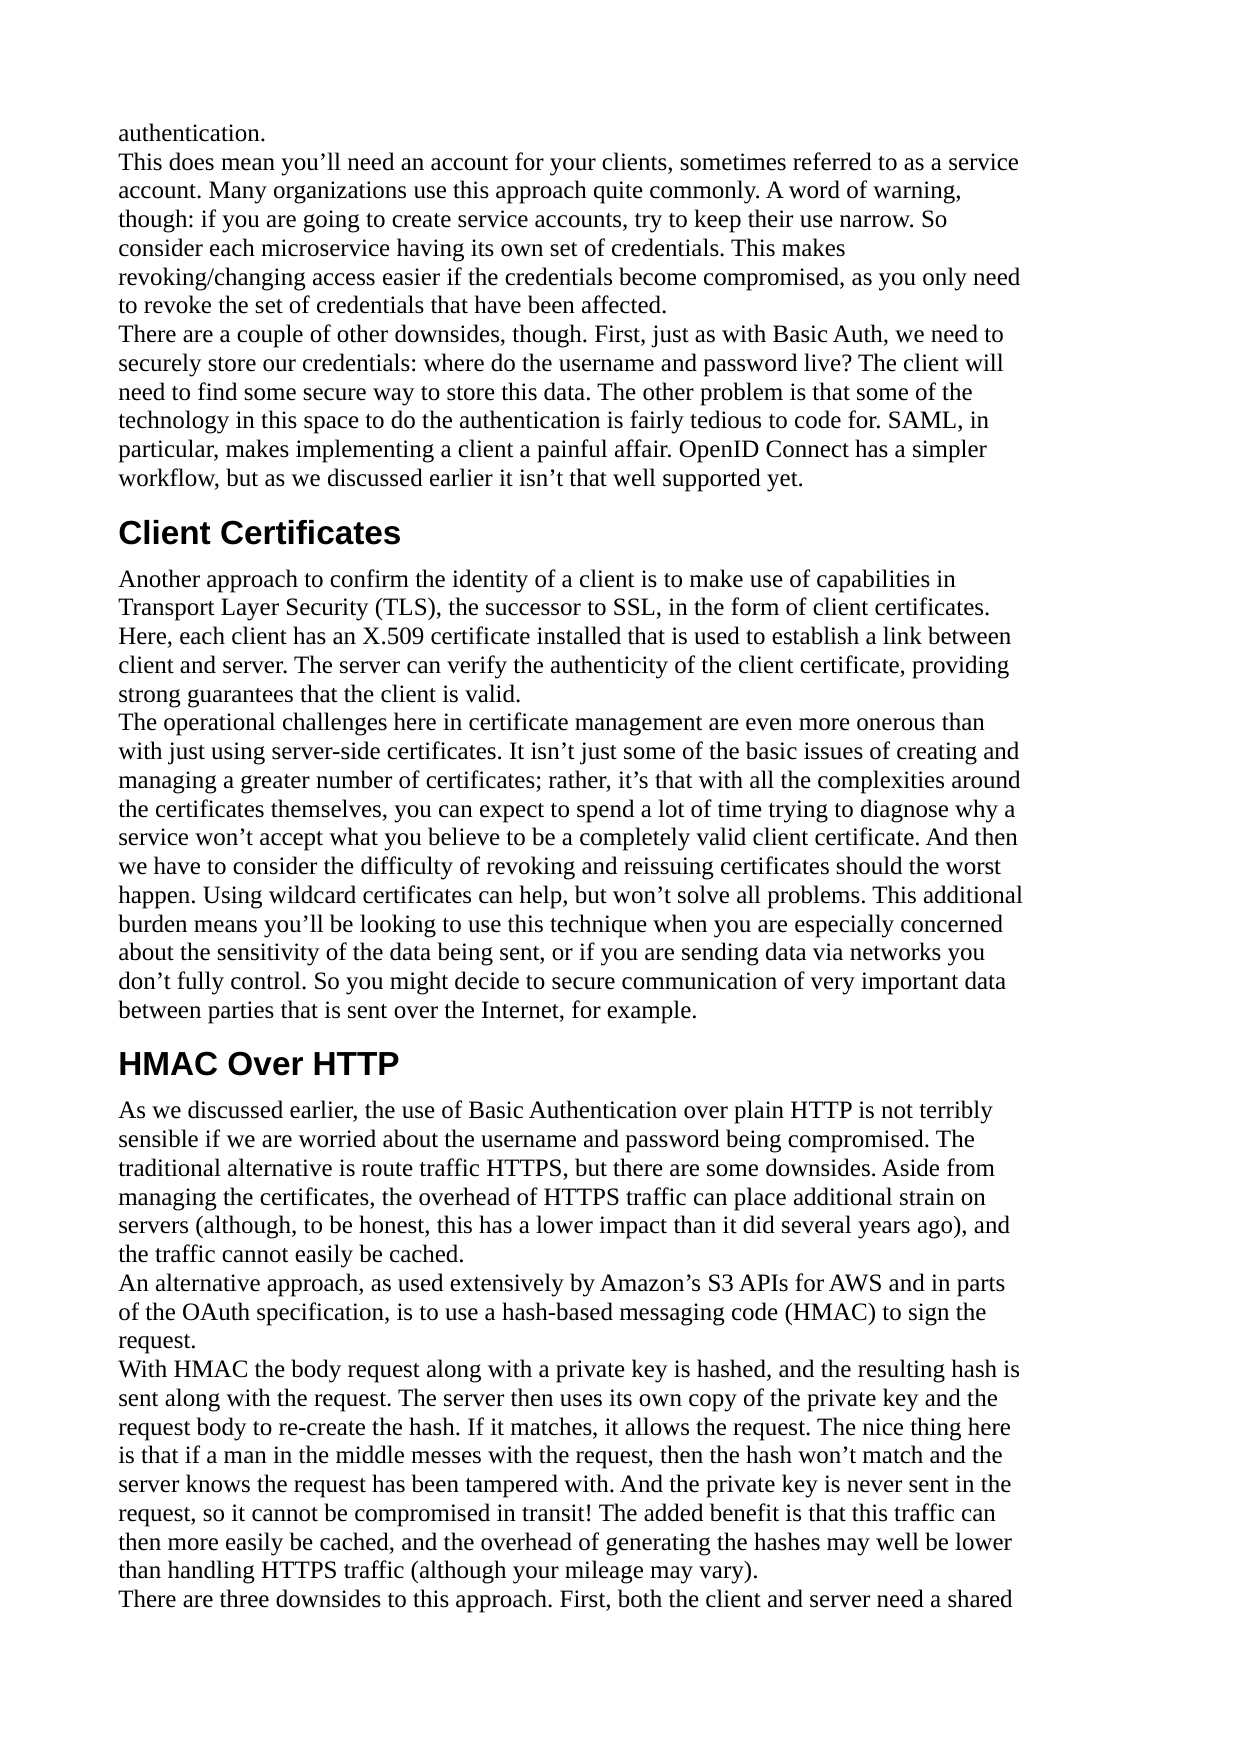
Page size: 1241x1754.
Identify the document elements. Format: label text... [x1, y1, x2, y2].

text sent along with the request. The server then uses its own copy of the private key and the [118, 1383, 1122, 1412]
text workflow, but as we discussed earlier it isn’t that well supported yet. [118, 463, 1122, 492]
text burden means you’ll be looking to use this technique when you are especially concerned [118, 909, 1122, 937]
text securely store our credentials: where do the username and password live? The client will [118, 348, 1122, 377]
text sensible if we are worried about the username and password being compromised. The [118, 1124, 1122, 1153]
text the traffic cannot easily be cached. [118, 1239, 1122, 1268]
text As we discussed earlier, the use of Basic Authentication over plain HTTP is not terribly [118, 1095, 1122, 1124]
text the certificates themselves, you can expect to spend a lot of time trying to diagnose why a [118, 794, 1122, 822]
text traditional alternative is route traffic HTTPS, but there are some downsides. Aside from [118, 1153, 1122, 1182]
text we have to consider the difficulty of revoking and reissuing certificates should the worst [118, 851, 1122, 880]
text servers (although, to be honest, this has a lower impact than it did several years ago), and [118, 1210, 1122, 1239]
text is that if a man in the middle messes with the request, then the hash won’t match and the [118, 1440, 1122, 1469]
text managing the certificates, the overhead of HTTPS traffic can place additional strain on [118, 1182, 1122, 1210]
text Another approach to confirm the identity of a client is to make use of capabilities in [118, 564, 1122, 592]
text request. [118, 1325, 1122, 1354]
text client and server. The server can verify the authenticity of the client certificate, providing [118, 650, 1122, 679]
text The operational challenges here in certificate management are even more onerous than [118, 707, 1122, 736]
text between parties that is sent over the Internet, for example. [118, 995, 1122, 1024]
text This does mean you’ll need an account for your clients, sometimes referred to as a service [118, 147, 1122, 176]
text managing a greater number of certificates; rather, it’s that with all the complexities around [118, 765, 1122, 794]
text technology in this space to do the authentication is fairly tedious to code for. SAML, in [118, 406, 1122, 434]
text revoking/changing access easier if the credentials become compromised, as you only need [118, 262, 1122, 291]
text authentication. [118, 118, 1122, 147]
text Here, each client has an X.509 certificate installed that is used to establish a link between [118, 621, 1122, 650]
text though: if you are going to create service accounts, try to keep their use narrow. So [118, 204, 1122, 233]
text With HMAC the body request along with a private key is hashed, and the resulting hash is [118, 1354, 1122, 1383]
text don’t fully control. So you might decide to secure communication of very important data [118, 966, 1122, 995]
text An alternative approach, as used extensively by Amazon’s S3 APIs for AWS and in parts [118, 1268, 1122, 1297]
text strong guarantees that the client is valid. [118, 679, 1122, 707]
text to revoke the set of credentials that have been affected. [118, 291, 1122, 319]
text than handling HTTPS traffic (although your mileage may vary). [118, 1555, 1122, 1584]
text of the OAuth specification, is to use a hash-based messaging code (HMAC) to sign the [118, 1297, 1122, 1325]
text server knows the request has been tampered with. And the private key is never sent in the [118, 1469, 1122, 1498]
text service won’t accept what you believe to be a completely valid client certificate. And then [118, 822, 1122, 851]
text account. Many organizations use this approach quite commonly. A word of warning, [118, 176, 1122, 204]
text request body to re-create the hash. If it matches, it allows the request. The nice thing here [118, 1412, 1122, 1440]
text happen. Using wildcard certificates can help, but won’t solve all problems. This additional [118, 880, 1122, 909]
text particular, makes implementing a client a painful affair. OpenID Connect has a simpler [118, 434, 1122, 463]
text request, so it cannot be compromised in transit! The added benefit is that this traffic can [118, 1498, 1122, 1527]
subtitle Client Certificates [118, 513, 1122, 551]
text Transport Layer Security (TLS), the successor to SSL, in the form of client certificates. [118, 592, 1122, 621]
text There are three downsides to this approach. First, both the client and server need a shared [118, 1584, 1122, 1613]
text There are a couple of other downsides, though. First, just as with Basic Auth, we need to [118, 319, 1122, 348]
text then more easily be cached, and the overhead of generating the hashes may well be lower [118, 1527, 1122, 1555]
text consider each microservice having its own set of credentials. This makes [118, 233, 1122, 262]
text with just using server-side certificates. It isn’t just some of the basic issues of creating and [118, 736, 1122, 765]
text about the sensitivity of the data being sent, or if you are sending data via networks you [118, 937, 1122, 966]
text need to find some secure way to store this data. The other problem is that some of the [118, 377, 1122, 406]
subtitle HMAC Over HTTP [118, 1044, 1122, 1083]
